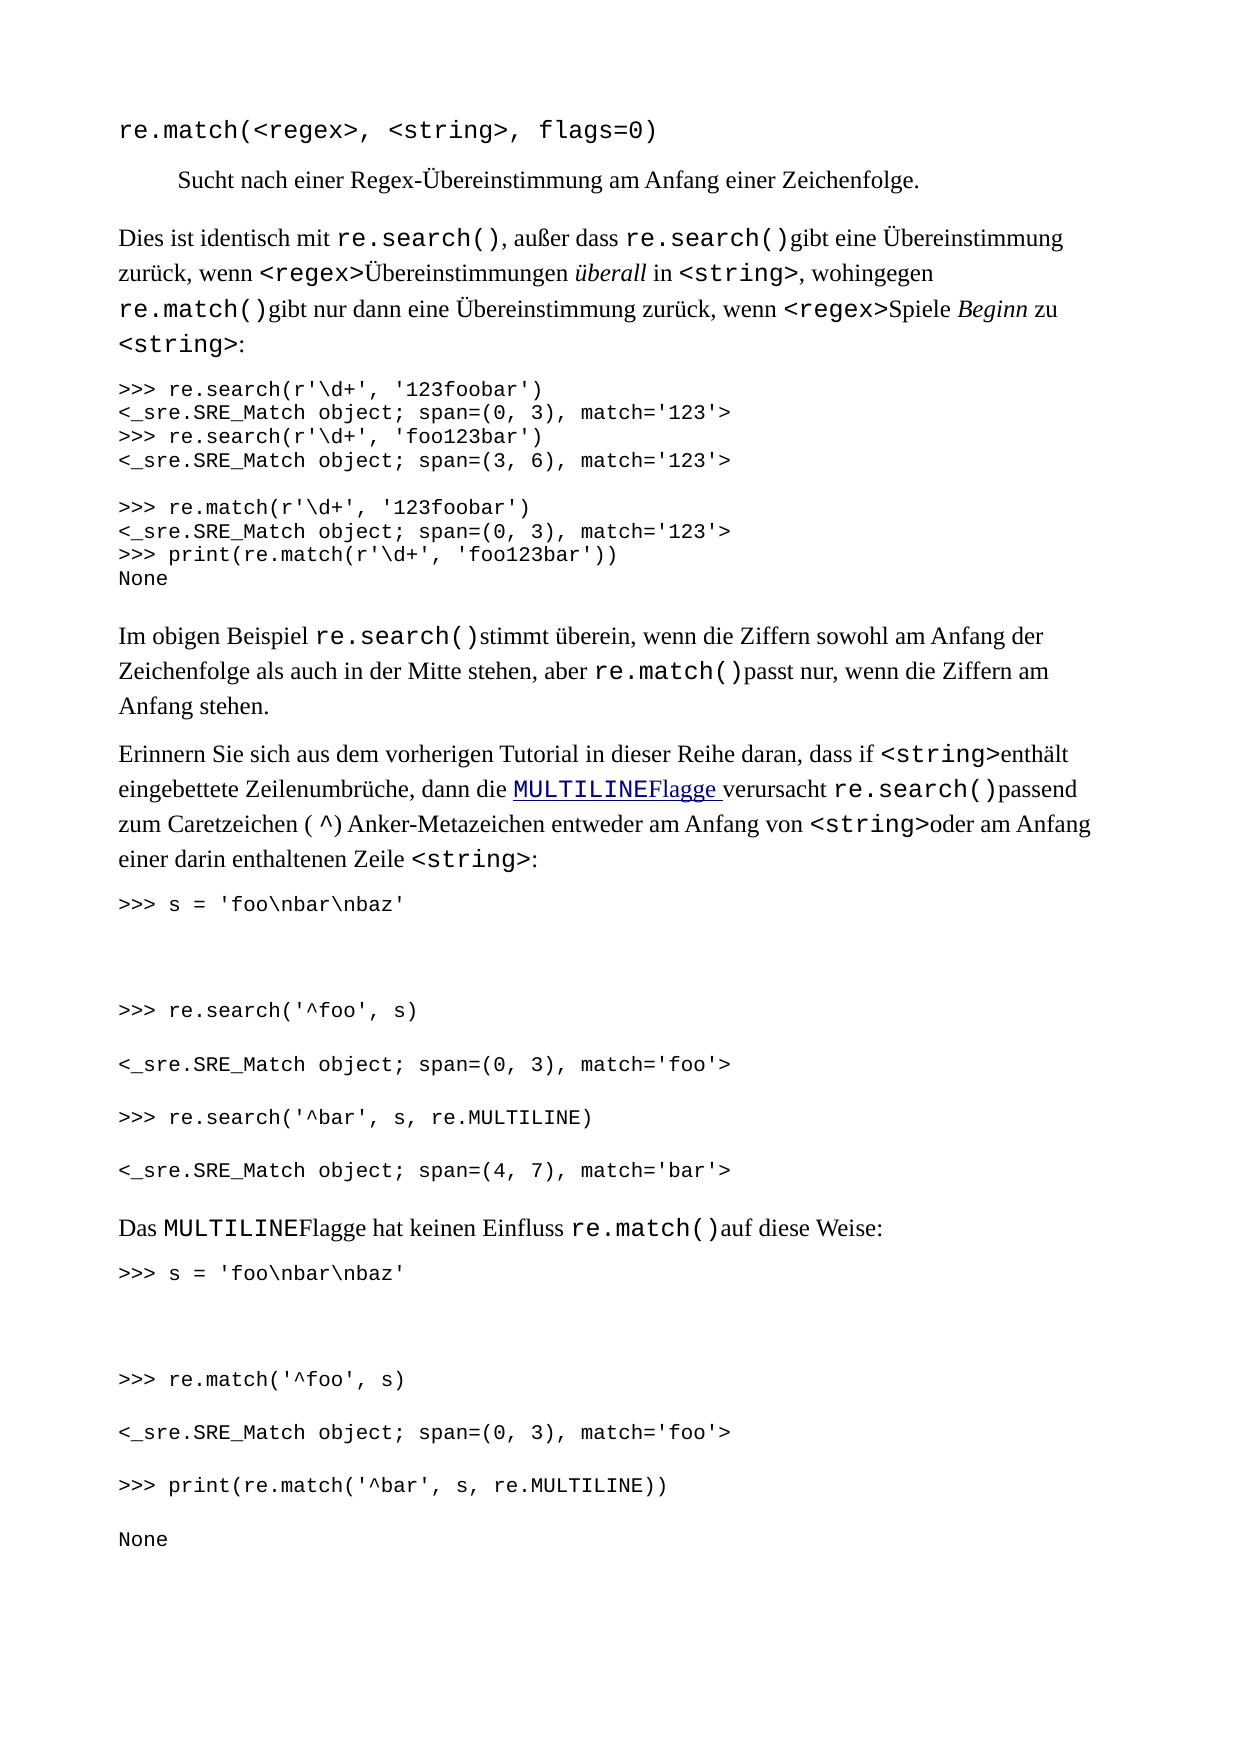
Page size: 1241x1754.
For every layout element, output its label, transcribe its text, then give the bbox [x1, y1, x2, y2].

text >>> s = 'foo\nbar\nbaz' [118, 1263, 1122, 1287]
text <_sre.SRE_Match object; span=(0, 3), match='123'> [118, 402, 1122, 426]
text <_sre.SRE_Match object; span=(0, 3), match='foo'> [118, 1422, 1122, 1446]
text >>> re.match(r'\d+', '123foobar') [118, 497, 1122, 521]
text <_sre.SRE_Match object; span=(4, 7), match='bar'> [118, 1160, 1122, 1183]
text >>> re.match('^foo', s) [118, 1369, 1122, 1393]
text >>> re.search(r'\d+', '123foobar') [118, 379, 1122, 402]
text None [118, 1528, 1122, 1552]
text <_sre.SRE_Match object; span=(0, 3), match='123'> [118, 521, 1122, 544]
text Erinnern Sie sich aus dem vorherigen Tutorial in dieser Reihe daran, dass if <string>enthält eingebettete Zeilenumbrüche, dann die MULTILINEFlagge verursacht re.search()passend zum Caretzeichen ( ^) Anker-Metazeichen entweder am Anfang von <string>oder am Anfang einer darin enthaltenen Zeile <string>: [118, 739, 1122, 875]
text >>> re.search(r'\d+', 'foo123bar') [118, 426, 1122, 450]
text re.match(<regex>, <string>, flags=0) [118, 118, 1122, 146]
text Im obigen Beispiel re.search()stimmt überein, wenn die Ziffern sowohl am Anfang der Zeichenfolge als auch in der Mitte stehen, aber re.match()passt nur, wenn die Ziffern am Anfang stehen. [118, 621, 1122, 720]
text >>> re.search('^bar', s, re.MULTILINE) [118, 1107, 1122, 1130]
text Dies ist identisch mit re.search(), außer dass re.search()gibt eine Übereinstimmung zurück, wenn <regex>Übereinstimmungen überall in <string>, wohingegen re.match()gibt nur dann eine Übereinstimmung zurück, wenn <regex>Spiele Beginn zu <string>: [118, 223, 1122, 359]
text None [118, 568, 1122, 592]
text Das MULTILINEFlagge hat keinen Einfluss re.match()auf diese Weise: [118, 1213, 1122, 1244]
text >>> print(re.match('^bar', s, re.MULTILINE)) [118, 1475, 1122, 1499]
text <_sre.SRE_Match object; span=(0, 3), match='foo'> [118, 1053, 1122, 1077]
text >>> print(re.match(r'\d+', 'foo123bar')) [118, 544, 1122, 568]
text >>> re.search('^foo', s) [118, 1000, 1122, 1024]
text >>> s = 'foo\nbar\nbaz' [118, 894, 1122, 918]
text <_sre.SRE_Match object; span=(3, 6), match='123'> [118, 450, 1122, 473]
text Sucht nach einer Regex-Übereinstimmung am Anfang einer Zeichenfolge. [177, 165, 1063, 194]
